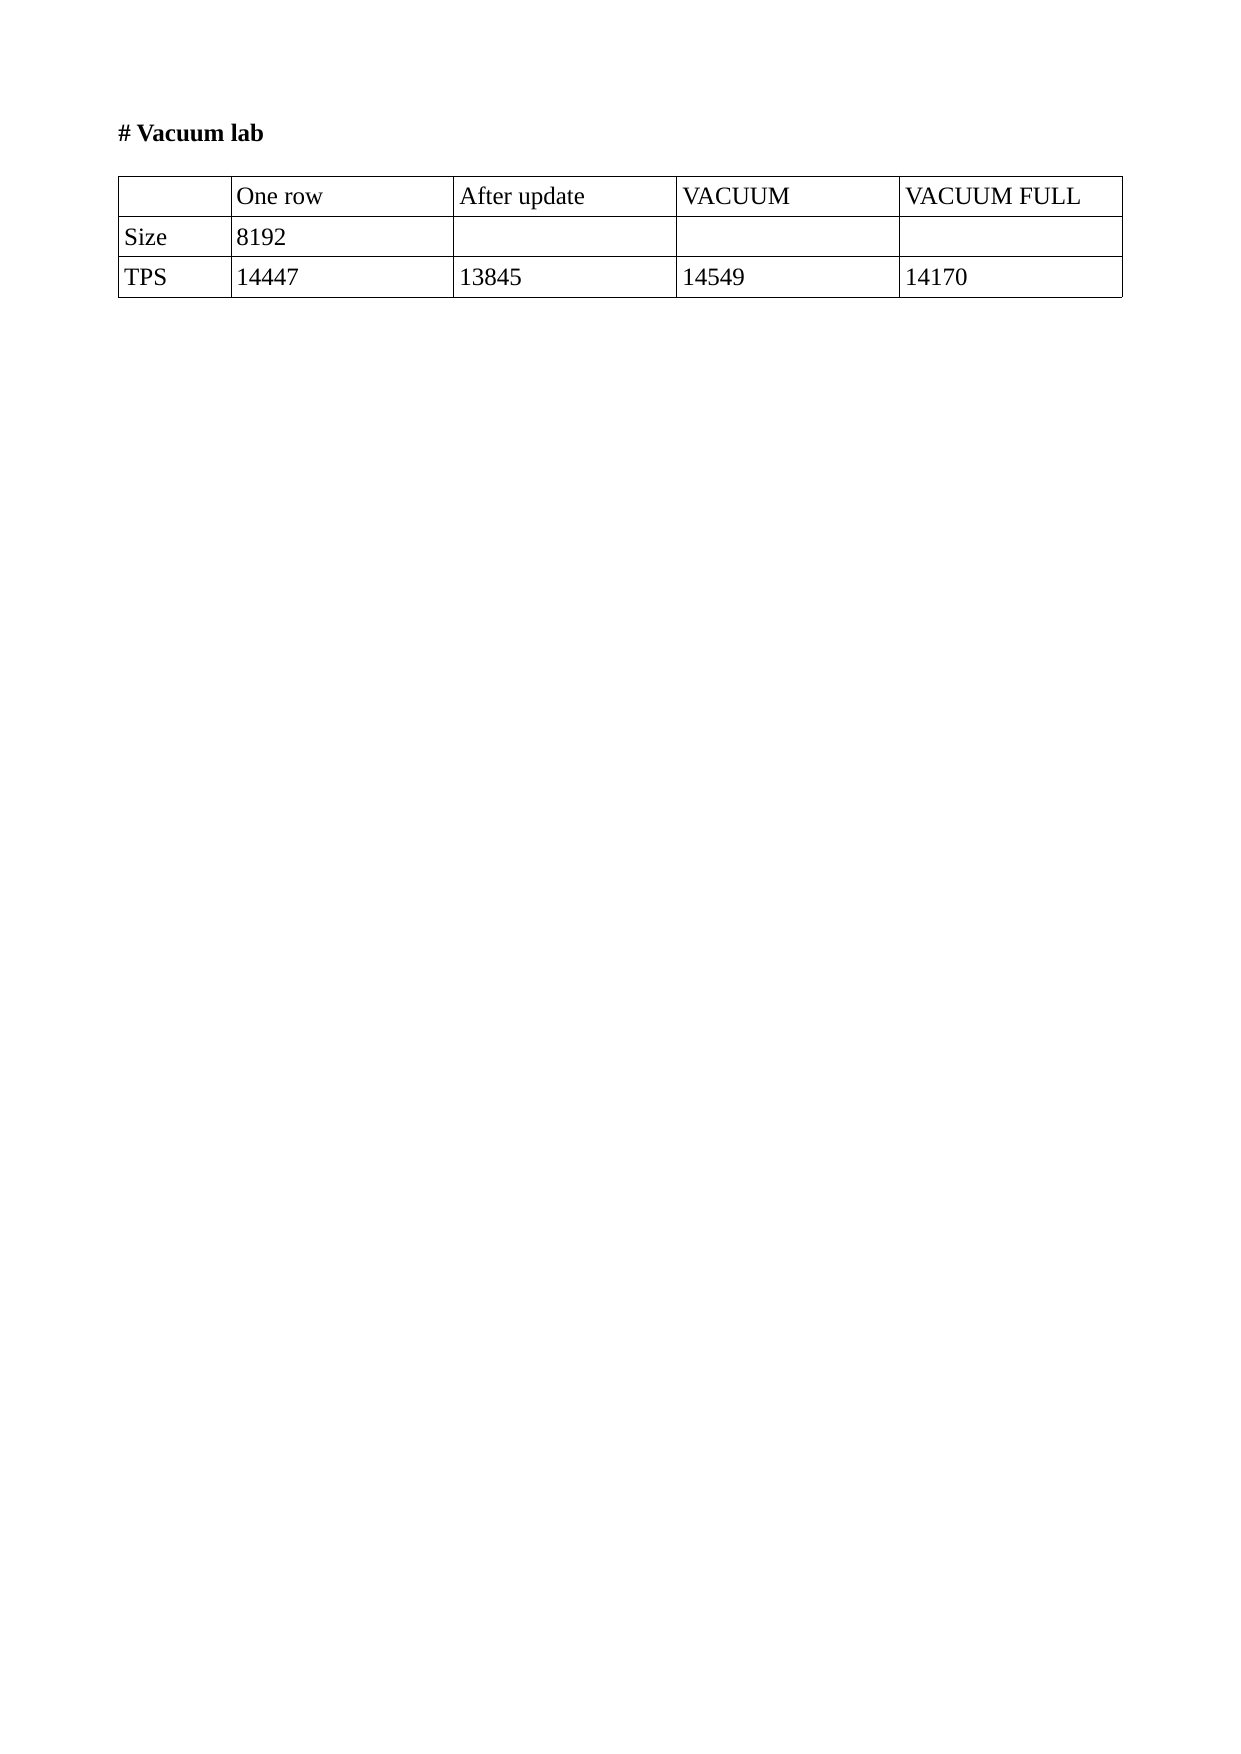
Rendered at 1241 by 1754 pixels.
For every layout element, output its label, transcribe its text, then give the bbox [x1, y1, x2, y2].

table_header VACUUM [677, 177, 899, 216]
table_cell TPS [119, 257, 231, 297]
table_cell Size [119, 217, 231, 256]
table_cell 14549 [677, 257, 899, 297]
table_header [119, 177, 231, 216]
table_cell 14170 [900, 257, 1122, 297]
table_header After update [454, 177, 676, 216]
text # Vacuum lab [118, 118, 1122, 147]
table_header VACUUM FULL [900, 177, 1122, 216]
table_header One row [232, 177, 453, 216]
table_cell [900, 217, 1122, 256]
table_cell 8192 [232, 217, 453, 256]
table_cell [454, 217, 676, 256]
table_cell 14447 [232, 257, 453, 297]
table_cell [677, 217, 899, 256]
table_cell 13845 [454, 257, 676, 297]
